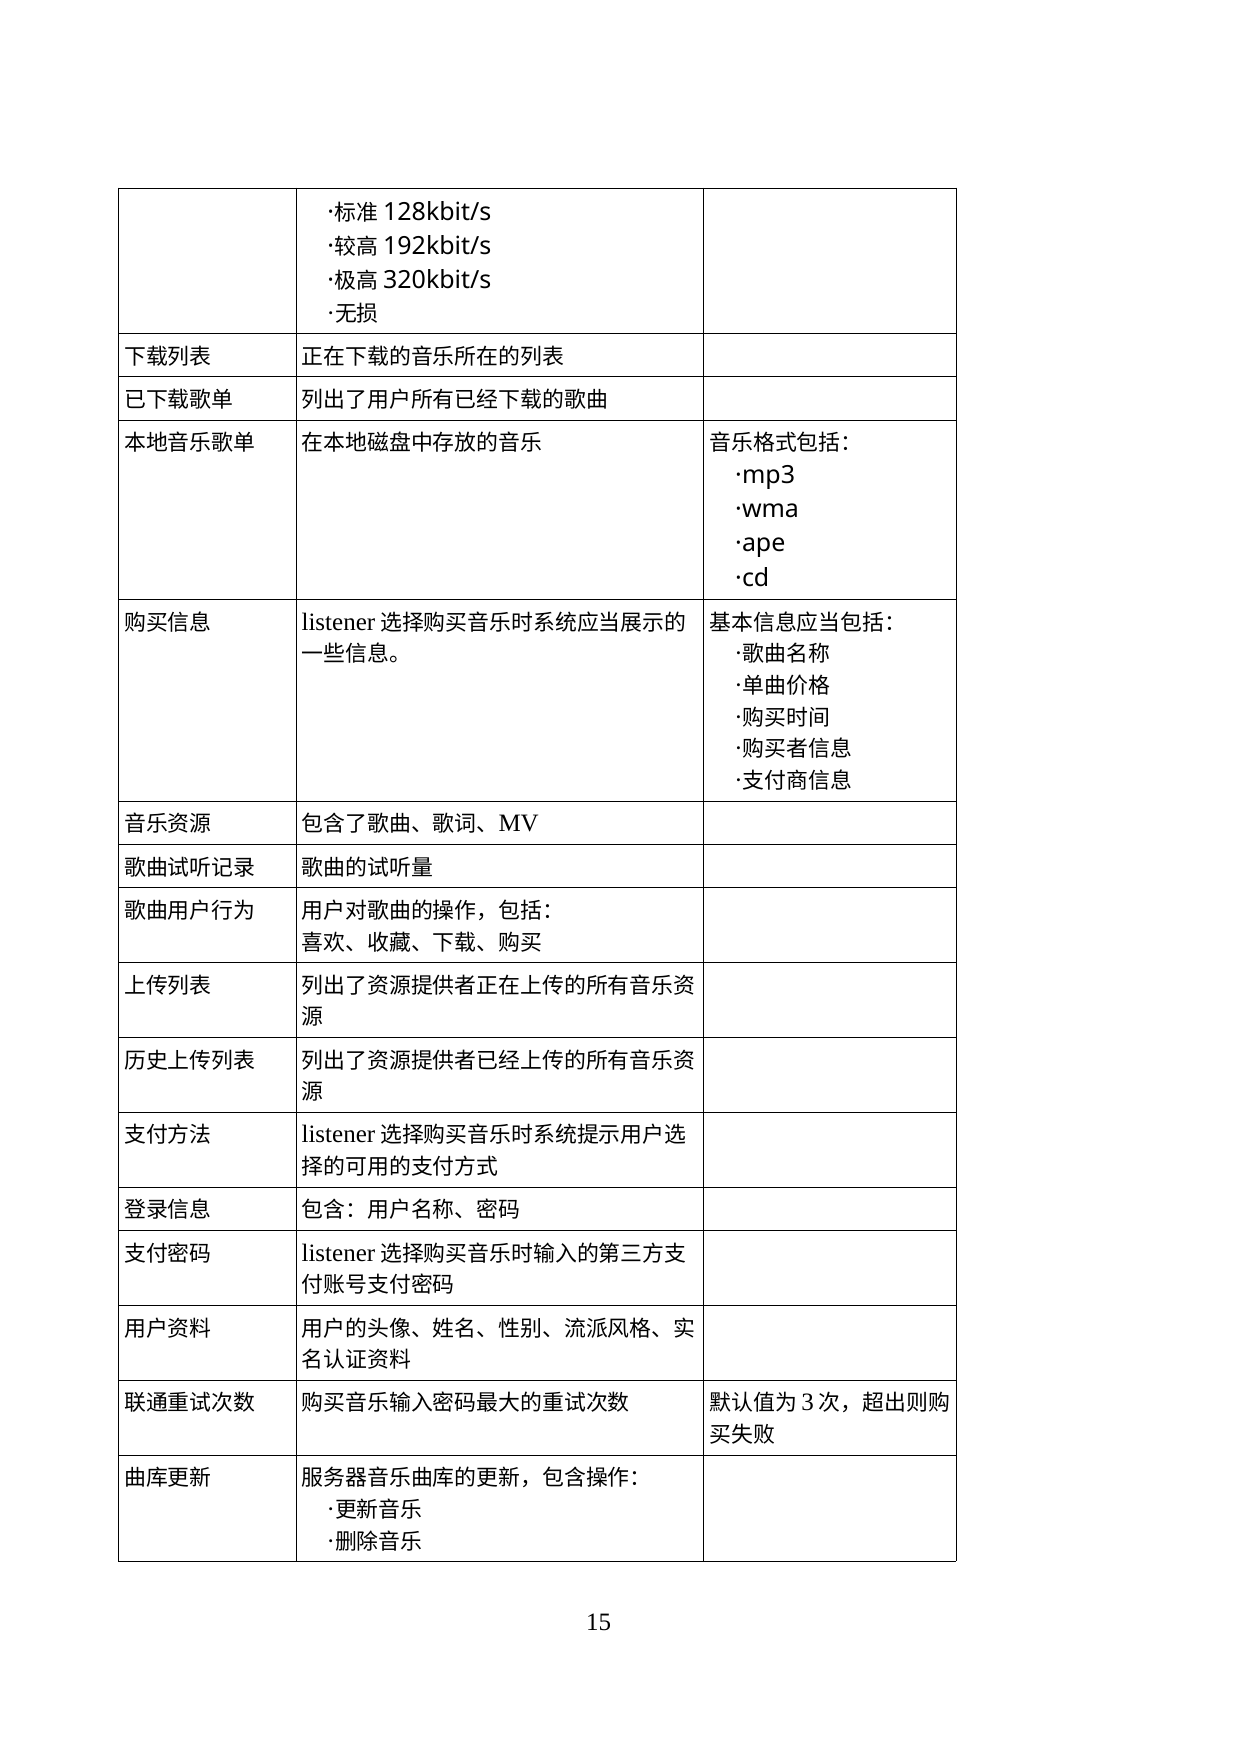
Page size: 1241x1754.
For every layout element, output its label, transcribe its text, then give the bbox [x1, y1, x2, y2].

table_cell 列出了用户所有已经下载的歌曲 [297, 377, 703, 419]
table_cell 购买音乐输入密码最大的重试次数 [297, 1381, 703, 1454]
table_cell 历史上传列表 [119, 1038, 296, 1112]
table_cell 曲库更新 [119, 1456, 296, 1561]
table_cell 在本地磁盘中存放的音乐 [297, 421, 703, 599]
table_cell 联通重试次数 [119, 1381, 296, 1454]
table_cell 用户对歌曲的操作，包括： 喜欢、收藏、下载、购买 [297, 888, 703, 962]
table_cell [704, 189, 956, 333]
table_cell 列出了资源提供者正在上传的所有音乐资源 [297, 963, 703, 1037]
table_cell ·标准 128kbit/s ·较高 192kbit/s ·极高 320kbit/s ·无损 [297, 189, 703, 333]
table_cell 默认值为3次，超出则购买失败 [704, 1381, 956, 1454]
table_cell 购买信息 [119, 600, 296, 801]
table_cell 支付方法 [119, 1113, 296, 1187]
table_cell 服务器音乐曲库的更新，包含操作： ·更新音乐 ·删除音乐 [297, 1456, 703, 1561]
table_cell 歌曲用户行为 [119, 888, 296, 962]
table_cell [704, 1306, 956, 1379]
table_cell [704, 1038, 956, 1112]
table_cell 用户的头像、姓名、性别、流派风格、实名认证资料 [297, 1306, 703, 1379]
table_cell 音乐格式包括： ·mp3 ·wma ·ape ·cd [704, 421, 956, 599]
table_cell [704, 888, 956, 962]
table_cell 上传列表 [119, 963, 296, 1037]
table_cell listener选择购买音乐时系统提示用户选择的可用的支付方式 [297, 1113, 703, 1187]
table_cell [704, 334, 956, 376]
table_cell [704, 845, 956, 887]
table_cell 歌曲试听记录 [119, 845, 296, 887]
table_cell [704, 1113, 956, 1187]
table_cell 歌曲的试听量 [297, 845, 703, 887]
table_cell [704, 802, 956, 844]
table_cell [704, 1456, 956, 1561]
table_cell [704, 1231, 956, 1305]
table_cell 本地音乐歌单 [119, 421, 296, 599]
table_cell listener选择购买音乐时系统应当展示的一些信息。 [297, 600, 703, 801]
table_cell 用户资料 [119, 1306, 296, 1379]
table_cell 下载列表 [119, 334, 296, 376]
table_cell [704, 1188, 956, 1230]
table_cell 支付密码 [119, 1231, 296, 1305]
table_cell 音乐资源 [119, 802, 296, 844]
table_cell listener选择购买音乐时输入的第三方支付账号支付密码 [297, 1231, 703, 1305]
table_cell [119, 189, 296, 333]
table_cell 基本信息应当包括： ·歌曲名称 ·单曲价格 ·购买时间 ·购买者信息 ·支付商信息 [704, 600, 956, 801]
table_cell 包含：用户名称、密码 [297, 1188, 703, 1230]
table_cell [704, 377, 956, 419]
table_cell 包含了歌曲、歌词、MV [297, 802, 703, 844]
table_cell 登录信息 [119, 1188, 296, 1230]
table_cell [704, 963, 956, 1037]
table_cell 列出了资源提供者已经上传的所有音乐资源 [297, 1038, 703, 1112]
table_cell 正在下载的音乐所在的列表 [297, 334, 703, 376]
table_cell 已下载歌单 [119, 377, 296, 419]
